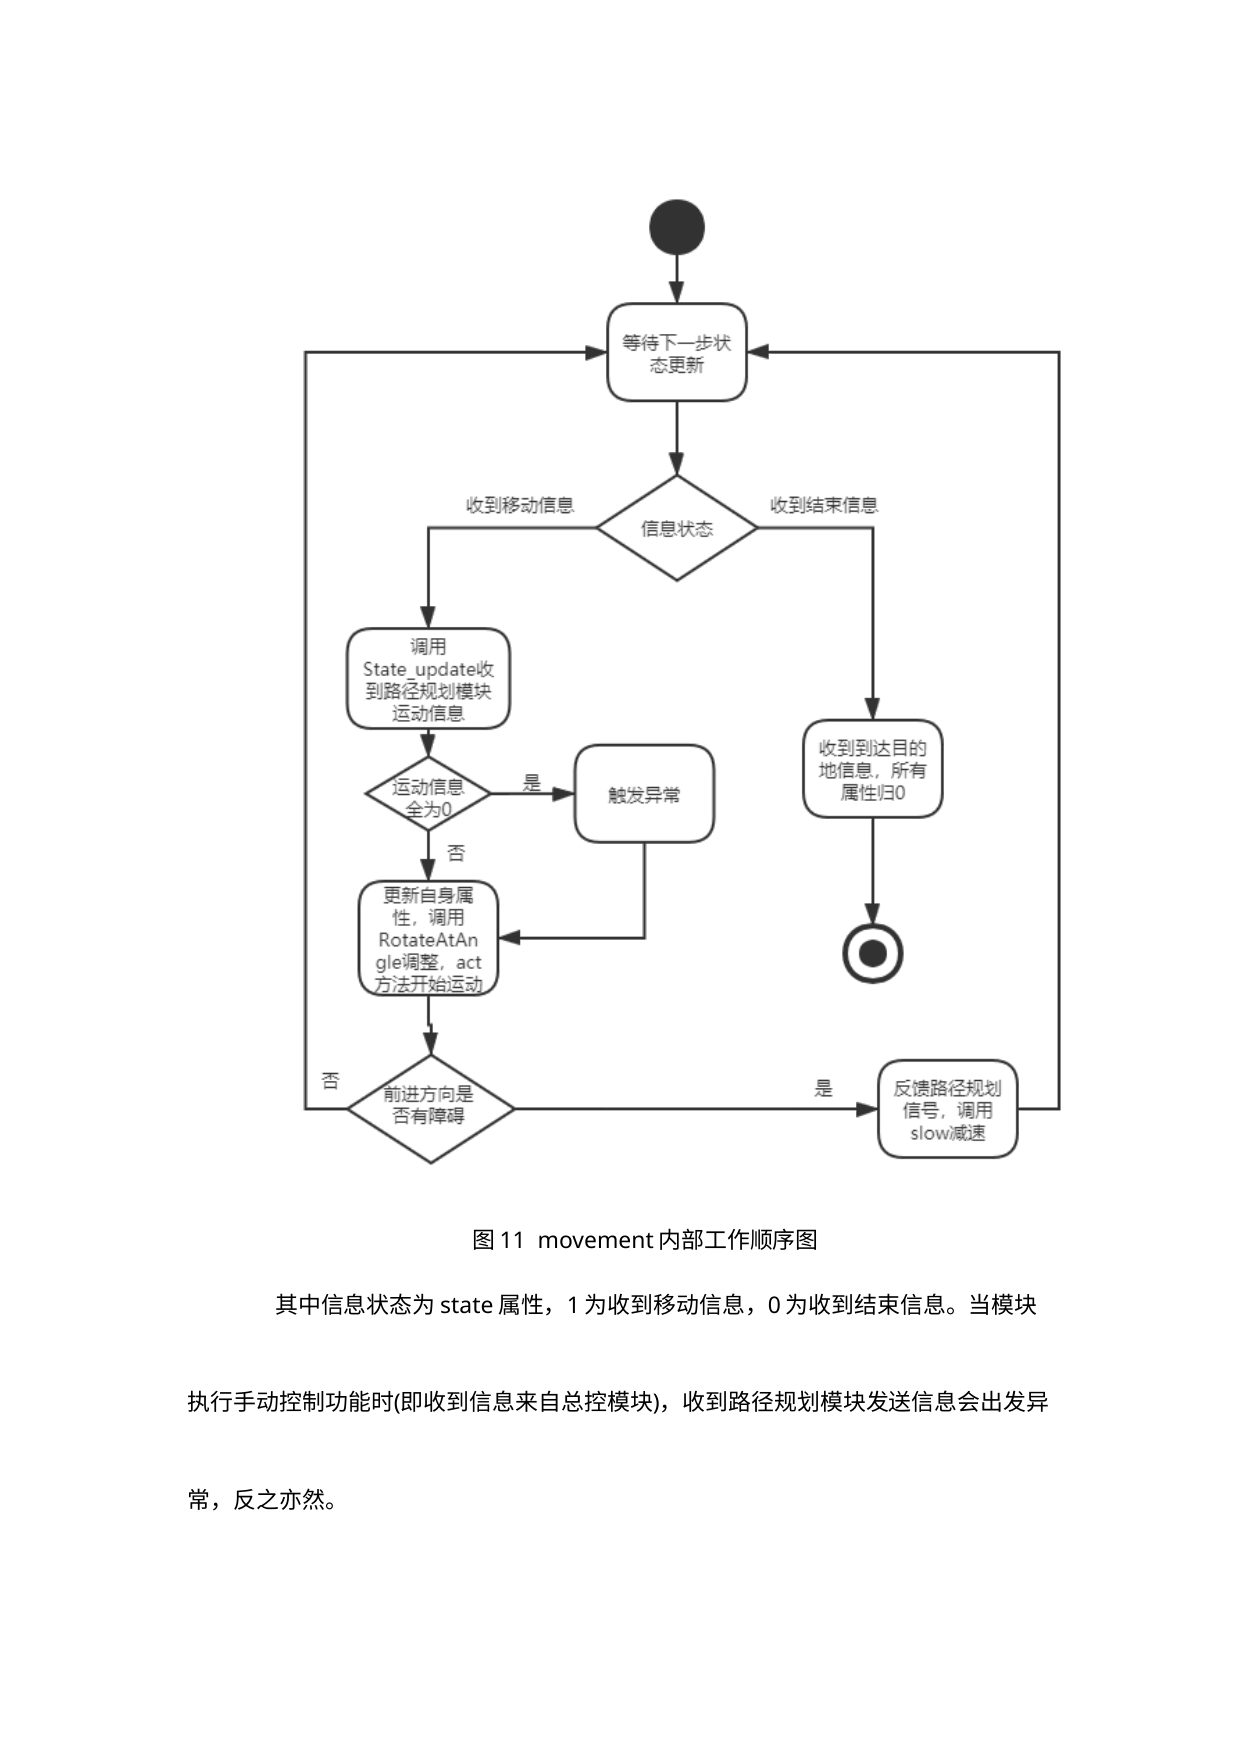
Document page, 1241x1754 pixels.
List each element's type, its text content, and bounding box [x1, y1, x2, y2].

text 图11 movement内部工作顺序图 [237, 1202, 1053, 1267]
picture [237, 165, 1094, 1198]
text 其中信息状态为state属性，1为收到移动信息，0为收到结束信息。当模块执行手动控制功能时(即收到信息来自总控模块)，收到路径规划模块发送信息会出发异常，反之亦然。 [187, 1267, 1053, 1527]
